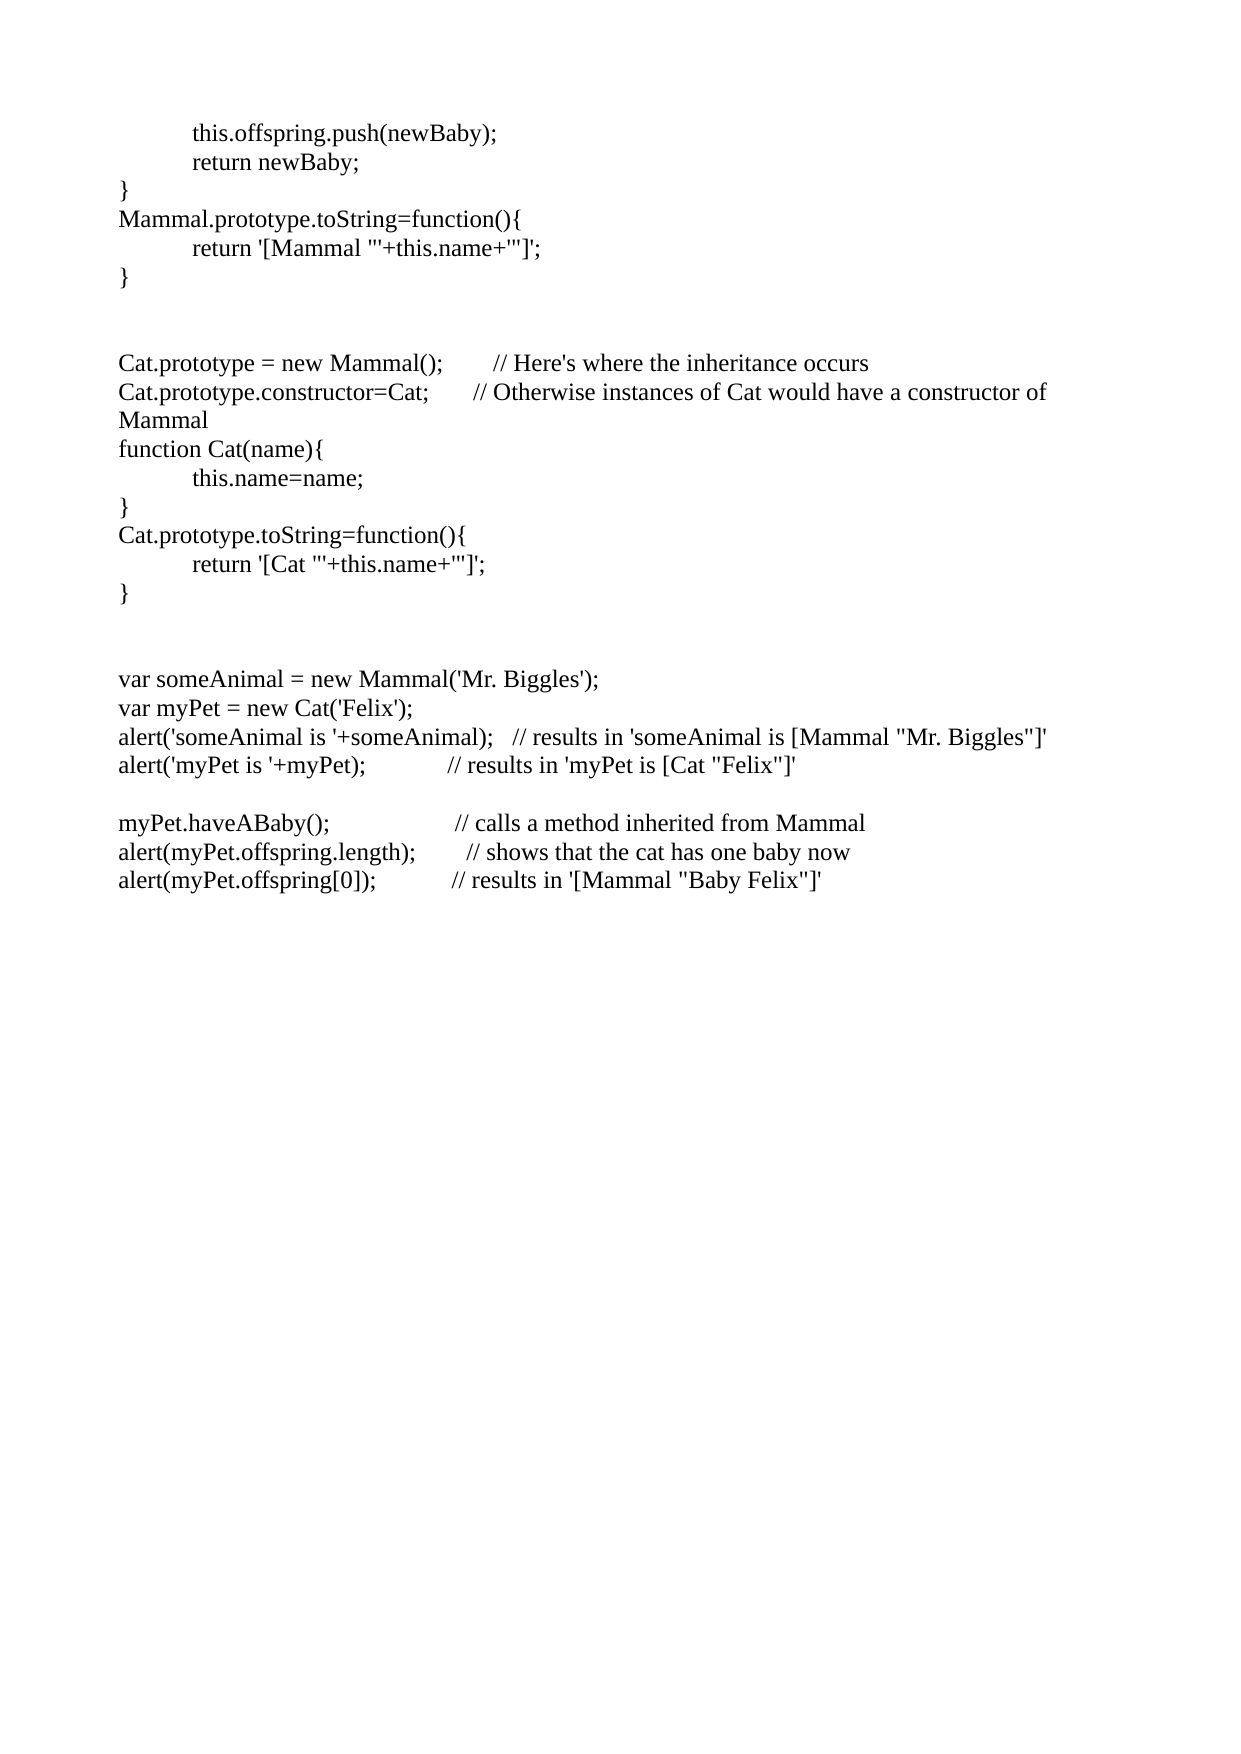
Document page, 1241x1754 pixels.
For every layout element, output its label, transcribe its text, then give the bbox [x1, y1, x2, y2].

text Cat.prototype.constructor=Cat; // Otherwise instances of Cat would have a constructor of Mammal [118, 377, 1122, 434]
text return '[Mammal "'+this.name+'"]'; [118, 233, 1122, 262]
text this.name=name; [118, 463, 1122, 492]
text myPet.haveABaby(); // calls a method inherited from Mammal [118, 808, 1122, 837]
text var someAnimal = new Mammal('Mr. Biggles'); [118, 664, 1122, 693]
text alert(myPet.offspring[0]); // results in '[Mammal "Baby Felix"]' [118, 866, 1122, 894]
text var myPet = new Cat('Felix'); [118, 693, 1122, 722]
text } [118, 176, 1122, 204]
text function Cat(name){ [118, 434, 1122, 463]
text } [118, 262, 1122, 291]
text alert('someAnimal is '+someAnimal); // results in 'someAnimal is [Mammal "Mr. Biggles"]' [118, 722, 1122, 751]
text alert('myPet is '+myPet); // results in 'myPet is [Cat "Felix"]' [118, 751, 1122, 779]
text return newBaby; [118, 147, 1122, 176]
text Cat.prototype = new Mammal(); // Here's where the inheritance occurs [118, 348, 1122, 377]
text this.offspring.push(newBaby); [118, 118, 1122, 147]
text } [118, 492, 1122, 521]
text alert(myPet.offspring.length); // shows that the cat has one baby now [118, 837, 1122, 866]
text } [118, 578, 1122, 607]
text Cat.prototype.toString=function(){ [118, 521, 1122, 549]
text Mammal.prototype.toString=function(){ [118, 204, 1122, 233]
text return '[Cat "'+this.name+'"]'; [118, 549, 1122, 578]
